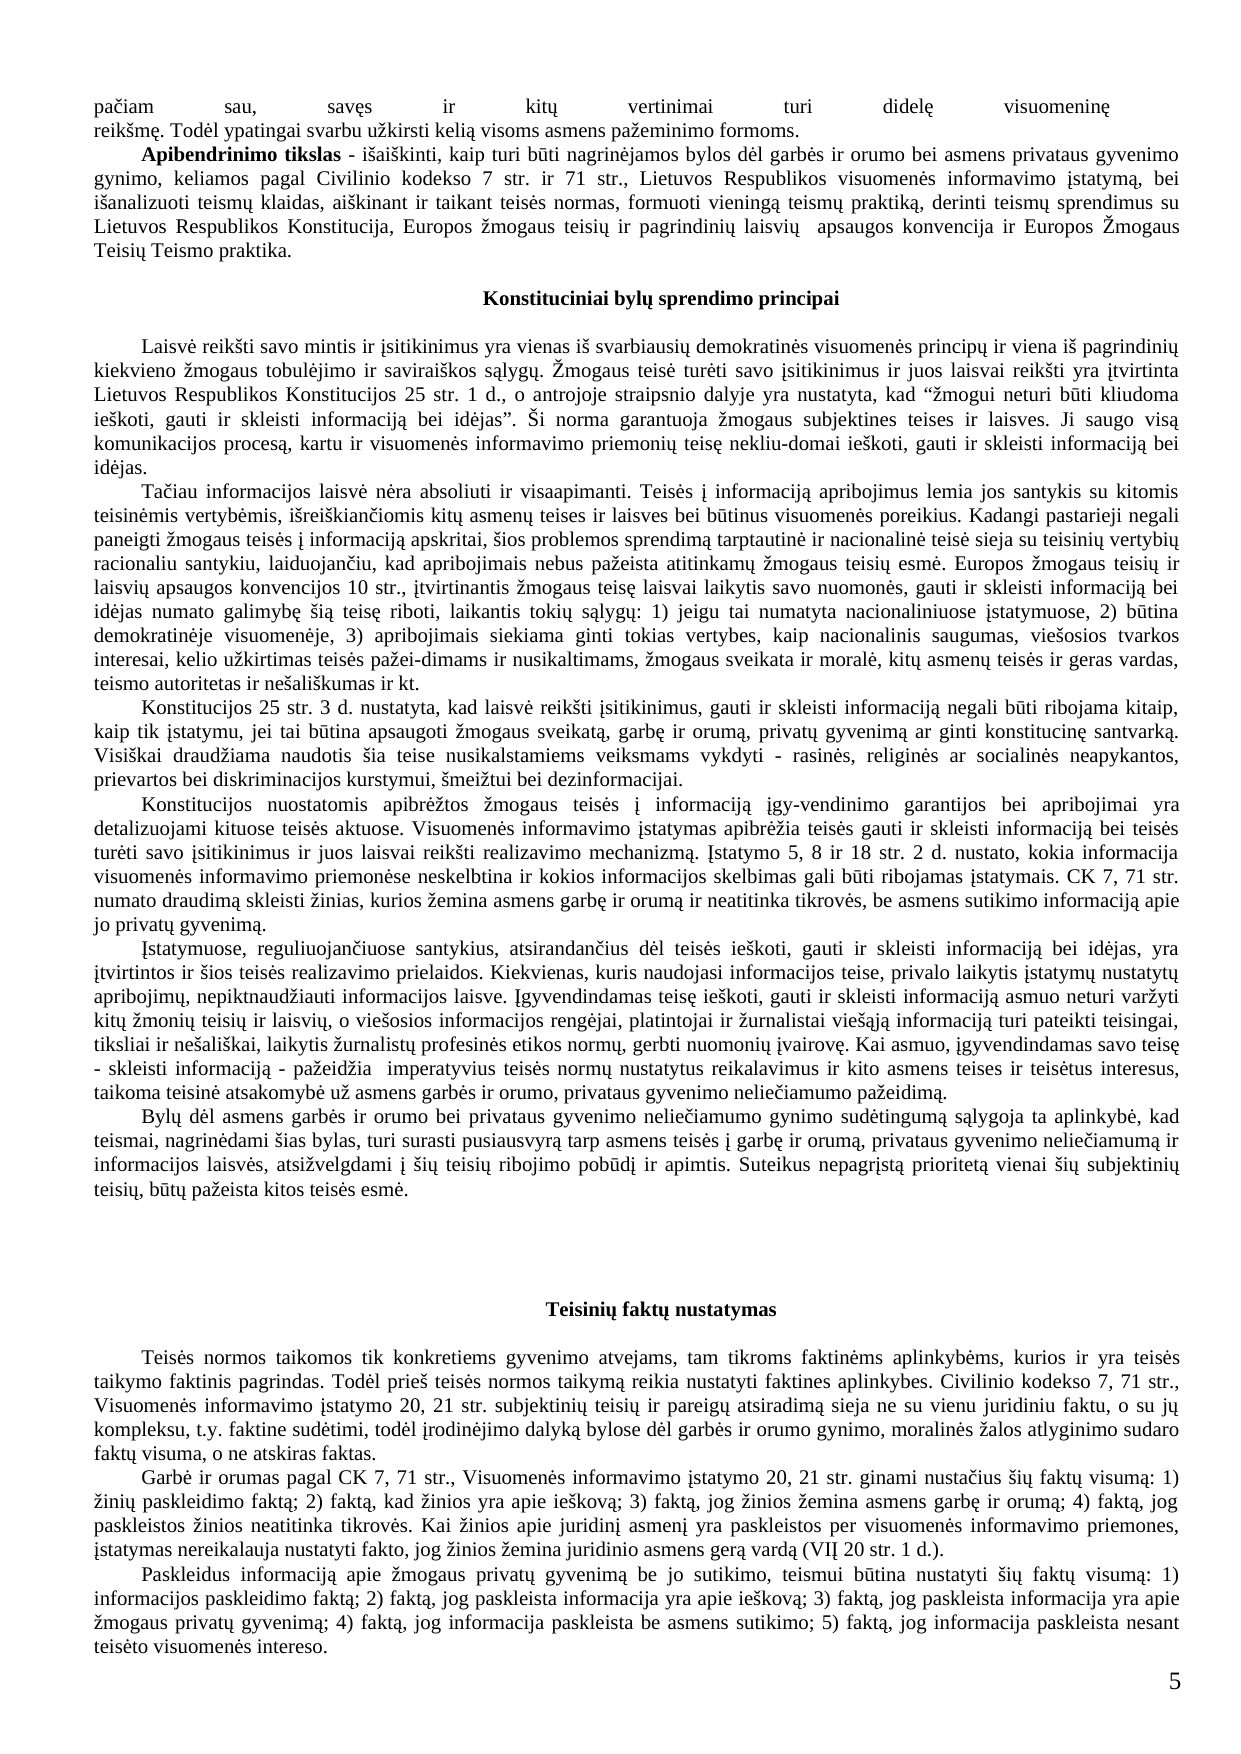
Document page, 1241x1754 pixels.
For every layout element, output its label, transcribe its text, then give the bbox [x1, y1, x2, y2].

text Laisvė reikšti savo mintis ir įsitikinimus yra vienas iš svarbiausių demokratinės visuomenės principų ir viena iš pagrindinių kiekvieno žmogaus tobulėjimo ir saviraiškos sąlygų. Žmogaus teisė turėti savo įsitikinimus ir juos laisvai reikšti yra įtvirtinta Lietuvos Respublikos Konstitucijos 25 str. 1 d., o antrojoje straipsnio dalyje yra nustatyta, kad “žmogui neturi būti kliudoma ieškoti, gauti ir skleisti informaciją bei idėjas”. Ši norma garantuoja žmogaus subjektines teises ir laisves. Ji saugo visą komunikacijos procesą, kartu ir visuomenės informavimo priemonių teisę nekliu-domai ieškoti, gauti ir skleisti informaciją bei idėjas. [94, 334, 1181, 479]
text Teisinių faktų nustatymas [94, 1297, 1181, 1321]
text Konstitucijos nuostatomis apibrėžtos žmogaus teisės į informaciją įgy-vendinimo garantijos bei apribojimai yra detalizuojami kituose teisės aktuose. Visuomenės informavimo įstatymas apibrėžia teisės gauti ir skleisti informaciją bei teisės turėti savo įsitikinimus ir juos laisvai reikšti realizavimo mechanizmą. Įstatymo 5, 8 ir 18 str. 2 d. nustato, kokia informacija visuomenės informavimo priemonėse neskelbtina ir kokios informacijos skelbimas gali būti ribojamas įstatymais. CK 7, 71 str. numato draudimą skleisti žinias, kurios žemina asmens garbę ir orumą ir neatitinka tikrovės, be asmens sutikimo informaciją apie jo privatų gyvenimą. [94, 791, 1181, 936]
text Teisės normos taikomos tik konkretiems gyvenimo atvejams, tam tikroms faktinėms aplinkybėms, kurios ir yra teisės taikymo faktinis pagrindas. Todėl prieš teisės normos taikymą reikia nustatyti faktines aplinkybes. Civilinio kodekso 7, 71 str., Visuomenės informavimo įstatymo 20, 21 str. subjektinių teisių ir pareigų atsiradimą sieja ne su vienu juridiniu faktu, o su jų kompleksu, t.y. faktine sudėtimi, todėl įrodinėjimo dalyką bylose dėl garbės ir orumo gynimo, moralinės žalos atlyginimo sudaro faktų visuma, o ne atskiras faktas. [94, 1345, 1181, 1465]
text Konstituciniai bylų sprendimo principai [94, 286, 1181, 310]
text Paskleidus informaciją apie žmogaus privatų gyvenimą be jo sutikimo, teismui būtina nustatyti šių faktų visumą: 1) informacijos paskleidimo faktą; 2) faktą, jog paskleista informacija yra apie ieškovą; 3) faktą, jog paskleista informacija yra apie žmogaus privatų gyvenimą; 4) faktą, jog informacija paskleista be asmens sutikimo; 5) faktą, jog informacija paskleista nesant teisėto visuomenės intereso. [94, 1561, 1181, 1658]
text Konstitucijos 25 str. 3 d. nustatyta, kad laisvė reikšti įsitikinimus, gauti ir skleisti informaciją negali būti ribojama kitaip, kaip tik įstatymu, jei tai būtina apsaugoti žmogaus sveikatą, garbę ir orumą, privatų gyvenimą ar ginti konstitucinę santvarką. Visiškai draudžiama naudotis šia teise nusikalstamiems veiksmams vykdyti - rasinės, religinės ar socialinės neapykantos, prievartos bei diskriminacijos kurstymui, šmeižtui bei dezinformacijai. [94, 695, 1181, 791]
text Garbė ir orumas pagal CK 7, 71 str., Visuomenės informavimo įstatymo 20, 21 str. ginami nustačius šių faktų visumą: 1) žinių paskleidimo faktą; 2) faktą, kad žinios yra apie ieškovą; 3) faktą, jog žinios žemina asmens garbę ir orumą; 4) faktą, jog paskleistos žinios neatitinka tikrovės. Kai žinios apie juridinį asmenį yra paskleistos per visuomenės informavimo priemones, įstatymas nereikalauja nustatyti fakto, jog žinios žemina juridinio asmens gerą vardą (VIĮ 20 str. 1 d.). [94, 1465, 1181, 1561]
text Bylų dėl asmens garbės ir orumo bei privataus gyvenimo neliečiamumo gynimo sudėtingumą sąlygoja ta aplinkybė, kad teismai, nagrinėdami šias bylas, turi surasti pusiausvyrą tarp asmens teisės į garbę ir orumą, privataus gyvenimo neliečiamumą ir informacijos laisvės, atsižvelgdami į šių teisių ribojimo pobūdį ir apimtis. Suteikus nepagrįstą prioritetą vienai šių subjektinių teisių, būtų pažeista kitos teisės esmė. [94, 1104, 1181, 1201]
text pačiam sau, savęs ir kitų vertinimai turi didelę visuomeninę reikšmę. Todėl ypatingai svarbu užkirsti kelią visoms asmens pažeminimo formoms. [94, 94, 1181, 142]
text Apibendrinimo tikslas - išaiškinti, kaip turi būti nagrinėjamos bylos dėl garbės ir orumo bei asmens privataus gyvenimo gynimo, keliamos pagal Civilinio kodekso 7 str. ir 71 str., Lietuvos Respublikos visuomenės informavimo įstatymą, bei išanalizuoti teismų klaidas, aiškinant ir taikant teisės normas, formuoti vieningą teismų praktiką, derinti teismų sprendimus su Lietuvos Respublikos Konstitucija, Europos žmogaus teisių ir pagrindinių laisvių apsaugos konvencija ir Europos Žmogaus Teisių Teismo praktika. [94, 142, 1181, 262]
text Tačiau informacijos laisvė nėra absoliuti ir visaapimanti. Teisės į informaciją apribojimus lemia jos santykis su kitomis teisinėmis vertybėmis, išreiškiančiomis kitų asmenų teises ir laisves bei būtinus visuomenės poreikius. Kadangi pastarieji negali paneigti žmogaus teisės į informaciją apskritai, šios problemos sprendimą tarptautinė ir nacionalinė teisė sieja su teisinių vertybių racionaliu santykiu, laiduojančiu, kad apribojimais nebus pažeista atitinkamų žmogaus teisių esmė. Europos žmogaus teisių ir laisvių apsaugos konvencijos 10 str., įtvirtinantis žmogaus teisę laisvai laikytis savo nuomonės, gauti ir skleisti informaciją bei idėjas numato galimybę šią teisę riboti, laikantis tokių sąlygų: 1) jeigu tai numatyta nacionaliniuose įstatymuose, 2) būtina demokratinėje visuomenėje, 3) apribojimais siekiama ginti tokias vertybes, kaip nacionalinis saugumas, viešosios tvarkos interesai, kelio užkirtimas teisės pažei-dimams ir nusikaltimams, žmogaus sveikata ir moralė, kitų asmenų teisės ir geras vardas, teismo autoritetas ir nešališkumas ir kt. [94, 479, 1181, 695]
text Įstatymuose, reguliuojančiuose santykius, atsirandančius dėl teisės ieškoti, gauti ir skleisti informaciją bei idėjas, yra įtvirtintos ir šios teisės realizavimo prielaidos. Kiekvienas, kuris naudojasi informacijos teise, privalo laikytis įstatymų nustatytų apribojimų, nepiktnaudžiauti informacijos laisve. Įgyvendindamas teisę ieškoti, gauti ir skleisti informaciją asmuo neturi varžyti kitų žmonių teisių ir laisvių, o viešosios informacijos rengėjai, platintojai ir žurnalistai viešąją informaciją turi pateikti teisingai, tiksliai ir nešališkai, laikytis žurnalistų profesinės etikos normų, gerbti nuomonių įvairovę. Kai asmuo, įgyvendindamas savo teisę - skleisti informaciją - pažeidžia imperatyvius teisės normų nustatytus reikalavimus ir kito asmens teises ir teisėtus interesus, taikoma teisinė atsakomybė už asmens garbės ir orumo, privataus gyvenimo neliečiamumo pažeidimą. [94, 936, 1181, 1104]
